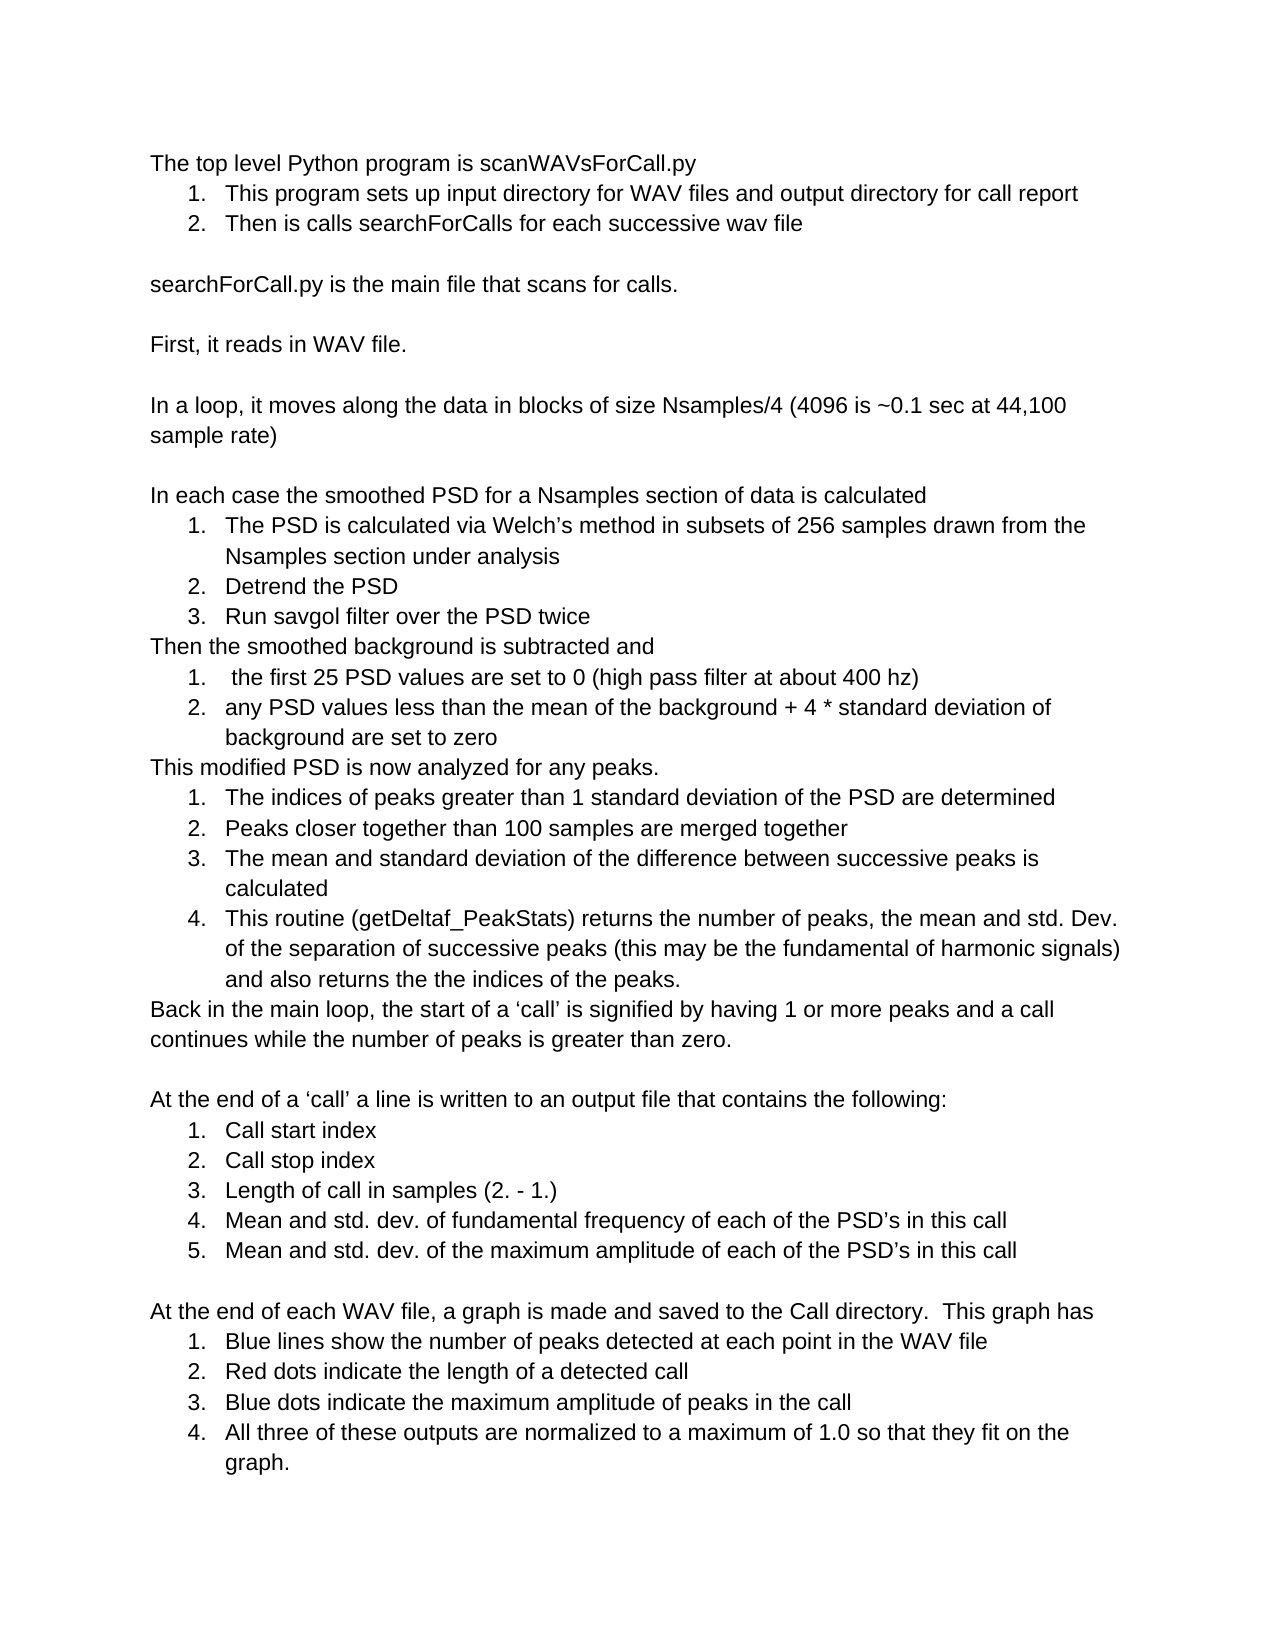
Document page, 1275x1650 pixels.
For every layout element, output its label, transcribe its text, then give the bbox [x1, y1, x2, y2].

text First, it reads in WAV file. [150, 331, 1125, 358]
list Blue lines show the number of peaks detected at each point in the WAV file [187, 1328, 1125, 1354]
list Detrend the PSD [187, 573, 1125, 599]
list Call start index [187, 1117, 1125, 1143]
list The PSD is calculated via Welch’s method in subsets of 256 samples drawn from the Nsamples section under analysis [187, 512, 1125, 569]
list Mean and std. dev. of the maximum amplitude of each of the PSD’s in this call [187, 1237, 1125, 1264]
text Then the smoothed background is subtracted and [150, 633, 1125, 660]
text The top level Python program is scanWAVsForCall.py [150, 150, 1125, 176]
text searchForCall.py is the main file that scans for calls. [150, 271, 1125, 297]
list The indices of peaks greater than 1 standard deviation of the PSD are determined [187, 784, 1125, 811]
text Back in the main loop, the start of a ‘call’ is signified by having 1 or more peaks and a call continues while the number of peaks is greater than zero. [150, 996, 1125, 1052]
list Then is calls searchForCalls for each successive wav file [187, 210, 1125, 237]
list This program sets up input directory for WAV files and output directory for call report [187, 180, 1125, 207]
text In a loop, it moves along the data in blocks of size Nsamples/4 (4096 is ~0.1 sec at 44,100 sample rate) [150, 392, 1125, 448]
text This modified PSD is now analyzed for any peaks. [150, 754, 1125, 781]
list All three of these outputs are normalized to a maximum of 1.0 so that they fit on the graph. [187, 1419, 1125, 1475]
list Mean and std. dev. of fundamental frequency of each of the PSD’s in this call [187, 1207, 1125, 1234]
list Red dots indicate the length of a detected call [187, 1358, 1125, 1385]
list the first 25 PSD values are set to 0 (high pass filter at about 400 hz) [187, 663, 1125, 690]
list The mean and standard deviation of the difference between successive peaks is calculated [187, 845, 1125, 901]
list Run savgol filter over the PSD twice [187, 603, 1125, 629]
list Length of call in samples (2. - 1.) [187, 1177, 1125, 1203]
list Blue dots indicate the maximum amplitude of peaks in the call [187, 1388, 1125, 1415]
text At the end of a ‘call’ a line is written to an output file that contains the following: [150, 1086, 1125, 1113]
list Call stop index [187, 1147, 1125, 1173]
list any PSD values less than the mean of the background + 4 * standard deviation of background are set to zero [187, 694, 1125, 750]
text At the end of each WAV file, a graph is made and saved to the Call directory. This graph has [150, 1298, 1125, 1324]
text In each case the smoothed PSD for a Nsamples section of data is calculated [150, 482, 1125, 509]
list Peaks closer together than 100 samples are merged together [187, 814, 1125, 841]
list This routine (getDeltaf_PeakStats) returns the number of peaks, the mean and std. Dev. of the separation of successive peaks (this may be the fundamental of harmonic signals) and also returns the the indices of the peaks. [187, 905, 1125, 992]
